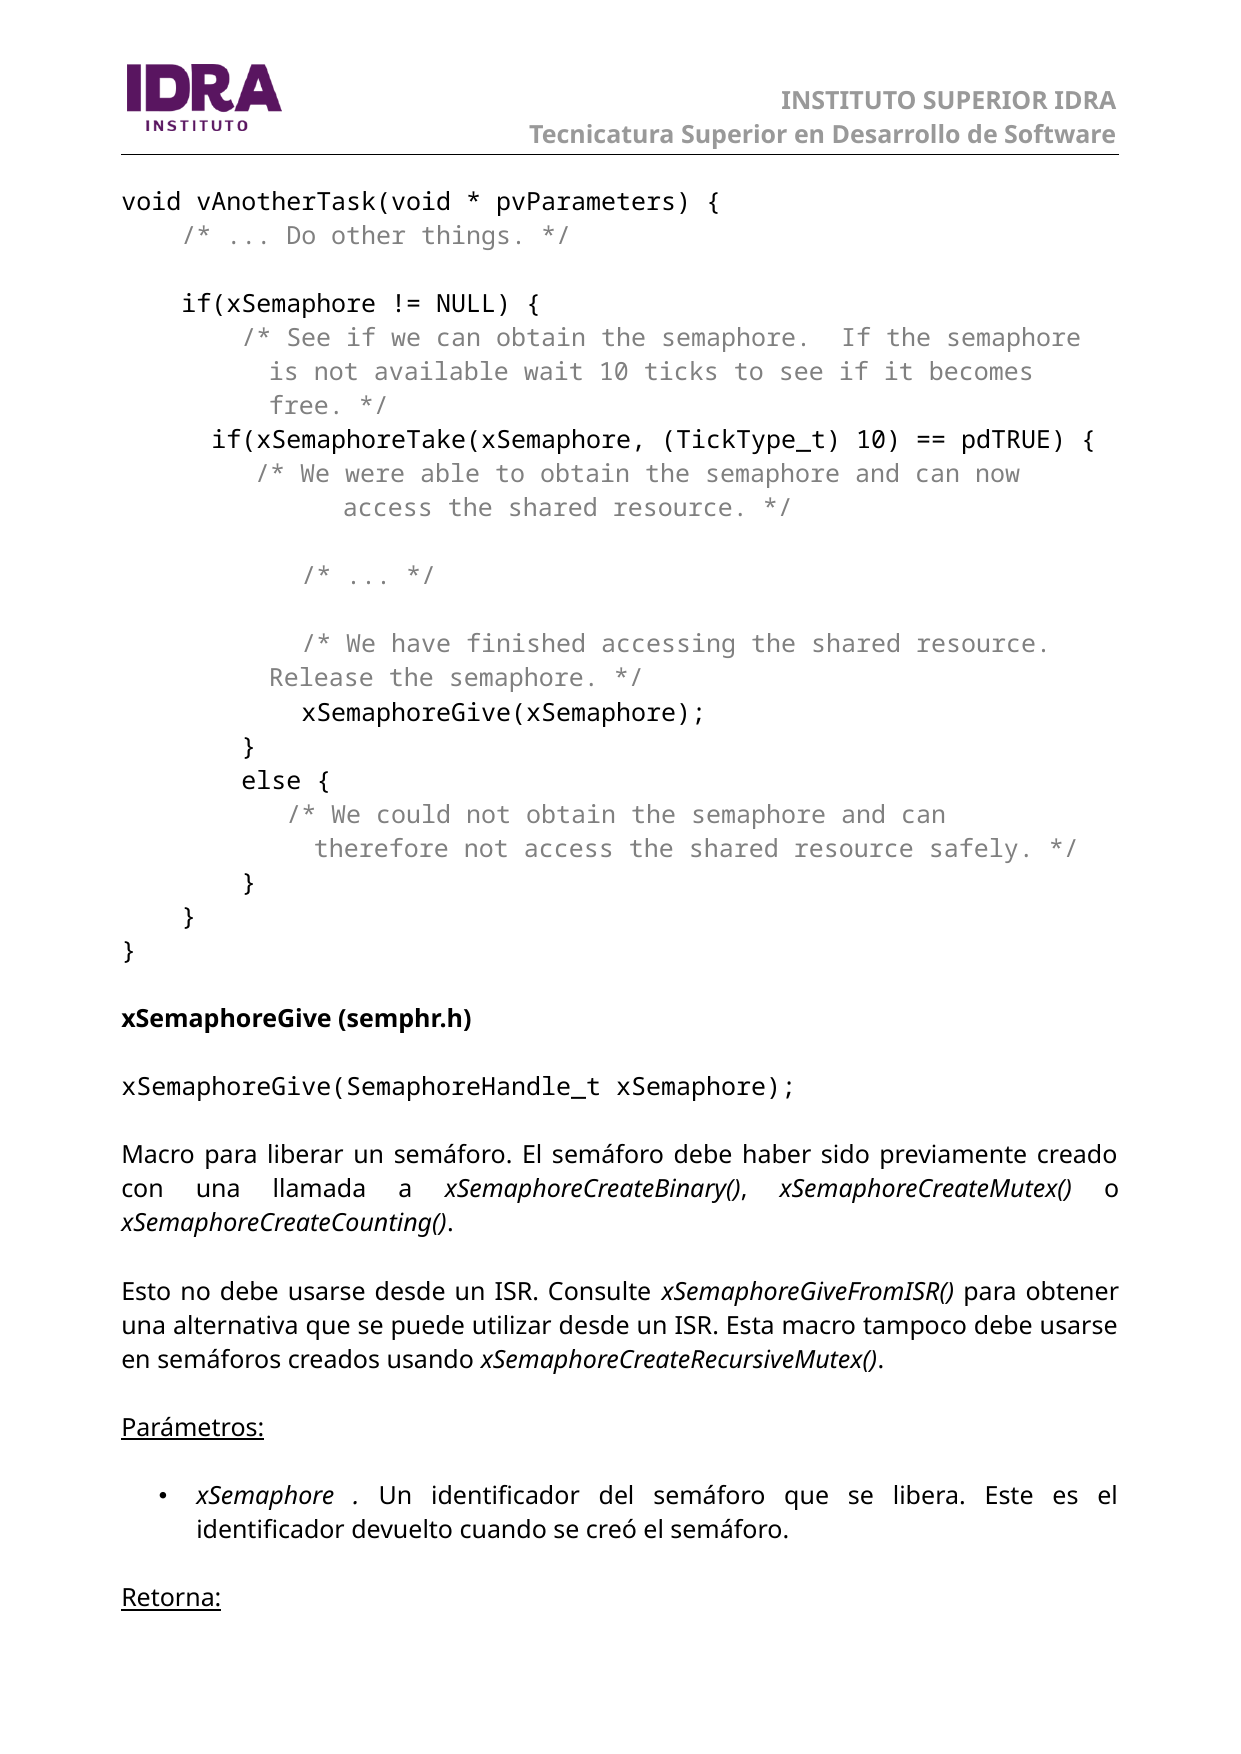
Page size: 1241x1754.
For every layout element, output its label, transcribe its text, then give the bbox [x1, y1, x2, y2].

text Parámetros: [121, 1409, 1119, 1443]
text Esto no debe usarse desde un ISR. Consulte xSemaphoreGiveFromISR() para obtener una alternativa que se puede utilizar desde un ISR. Esta macro tampoco debe usarse en semáforos creados usando xSemaphoreCreateRecursiveMutex(). [121, 1273, 1119, 1375]
text else { [121, 762, 1119, 796]
picture [98, 45, 305, 153]
text if(xSemaphore != NULL) { [121, 285, 1119, 319]
text /* ... Do other things. */ [121, 217, 1119, 251]
text } [121, 933, 1119, 967]
text /* We were able to obtain the semaphore and can now access the shared resource. */ [121, 456, 1119, 524]
text } [121, 728, 1119, 762]
text Retorna: [121, 1580, 1119, 1614]
text xSemaphoreGive (semphr.h) [121, 1001, 1119, 1035]
text if(xSemaphoreTake(xSemaphore, (TickType_t) 10) == pdTRUE) { [121, 422, 1119, 456]
text /* See if we can obtain the semaphore. If the semaphore is not available wait 10 ticks to see if it becomes free. */ [121, 319, 1119, 422]
text /* We could not obtain the semaphore and can therefore not access the shared resource safely. */ [121, 796, 1119, 864]
text /* We have finished accessing the shared resource. Release the semaphore. */ [121, 626, 1119, 694]
text } [121, 864, 1119, 898]
text Macro para liberar un semáforo. El semáforo debe haber sido previamente creado con una llamada a xSemaphoreCreateBinary(), xSemaphoreCreateMutex() o xSemaphoreCreateCounting(). [121, 1137, 1119, 1239]
text void vAnotherTask(void * pvParameters) { [121, 183, 1119, 217]
list xSemaphore . Un identificador del semáforo que se libera. Este es el identificador devuelto cuando se creó el semáforo. [158, 1478, 1119, 1546]
text /* ... */ [121, 558, 1119, 592]
text xSemaphoreGive(SemaphoreHandle_t xSemaphore); [121, 1069, 1119, 1103]
text } [121, 898, 1119, 933]
text xSemaphoreGive(xSemaphore); [121, 694, 1119, 728]
